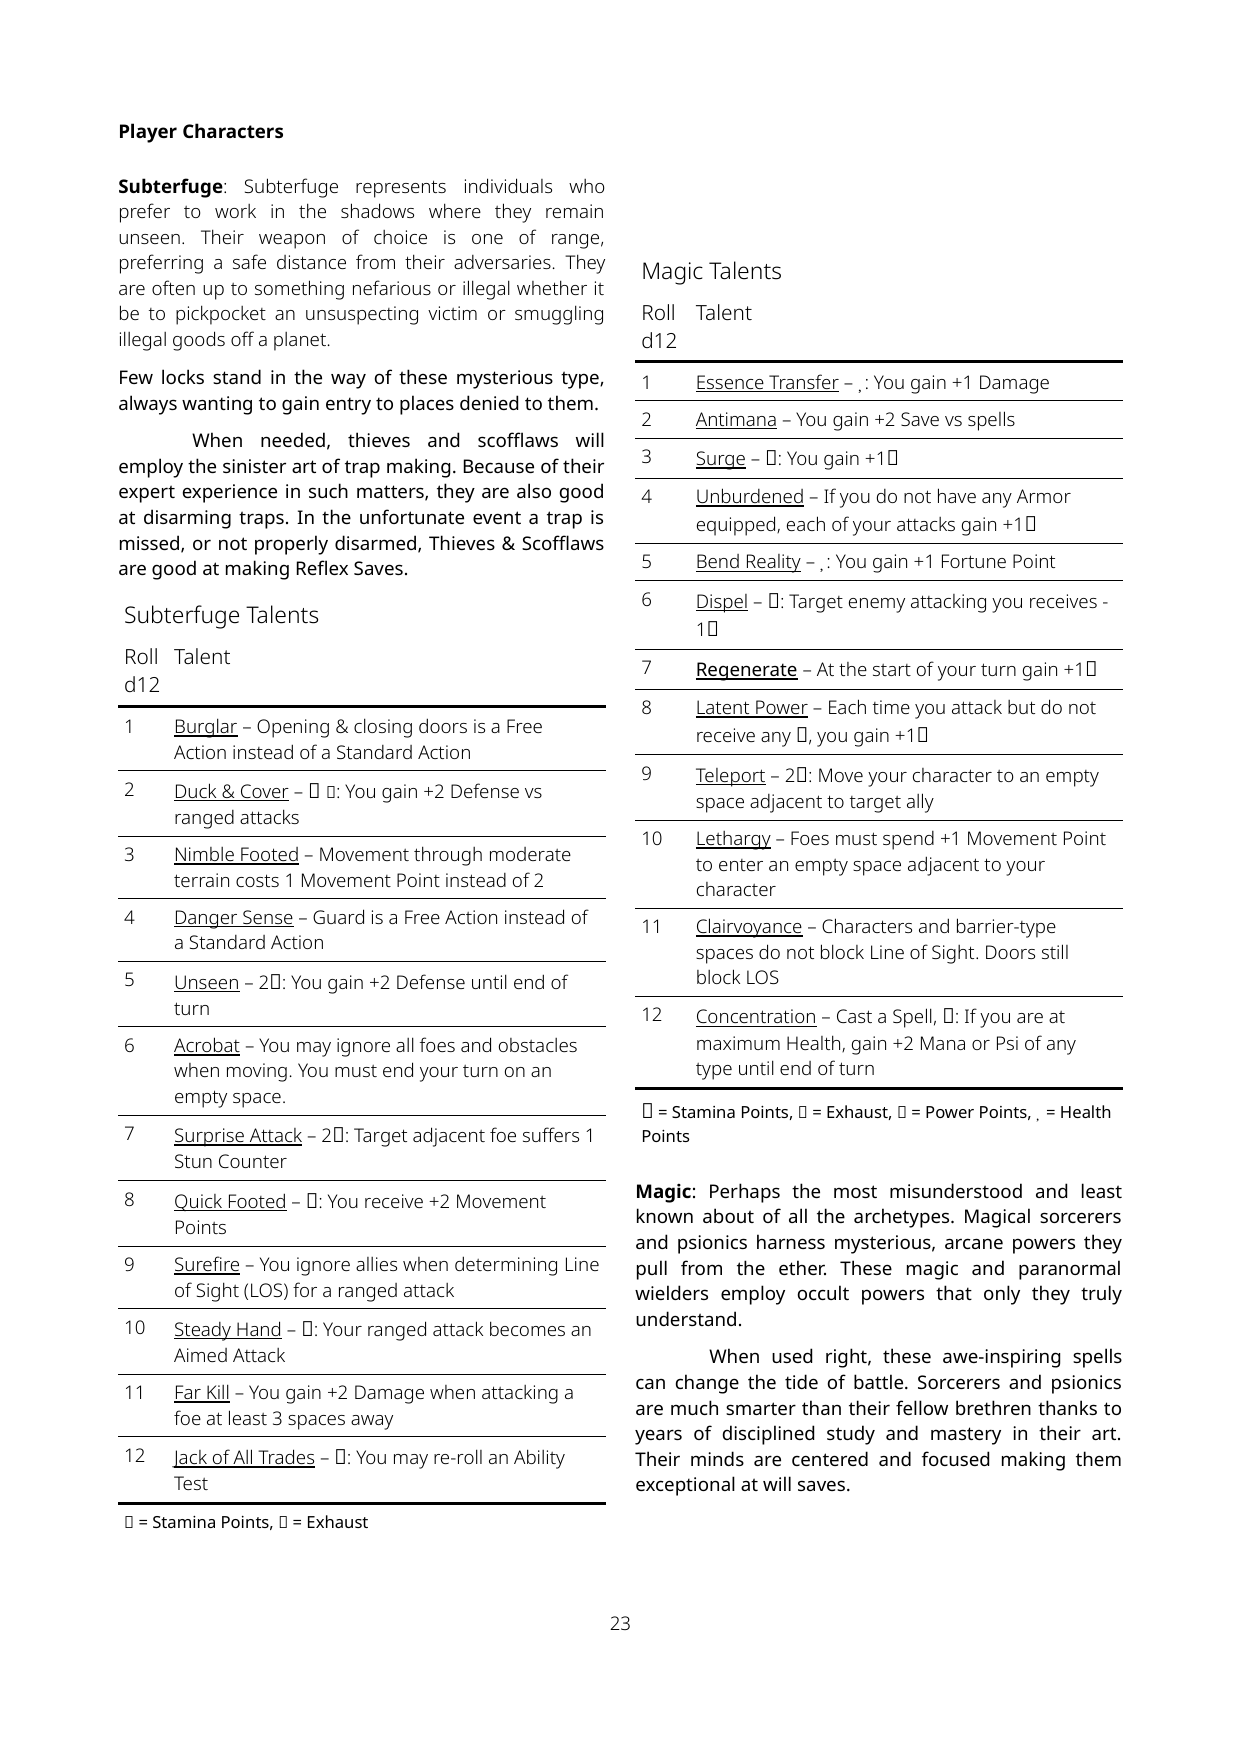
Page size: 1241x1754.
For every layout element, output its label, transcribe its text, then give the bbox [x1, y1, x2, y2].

table_cell Acrobat – You may ignore all foes and obstacles when moving. You must end your turn on an empty space. [168, 1027, 606, 1114]
table_cell Far Kill – You gain +2 Damage when attacking a foe at least 3 spaces away [168, 1375, 606, 1436]
table_cell 10 [118, 1309, 168, 1374]
table_cell 10 [635, 821, 690, 908]
table_cell Surefire – You ignore allies when determining Line of Sight (LOS) for a ranged attack [168, 1247, 606, 1308]
text Subterfuge: Subterfuge represents individuals who prefer to work in the shadows where they remain unseen. Their weapon of choice is one of range, preferring a safe distance from their adversaries. They are often up to something nefarious or illegal whether it be to pickpocket an unsuspecting victim or smuggling illegal goods off a planet. [118, 173, 605, 352]
table_cell 3 [635, 439, 690, 477]
table_cell 2 [118, 771, 168, 836]
table_cell 7 [118, 1116, 168, 1180]
table_cell Teleport – 2: Move your character to an empty space adjacent to target ally [690, 755, 1123, 819]
table_cell Surprise Attack – 2: Target adjacent foe suffers 1 Stun Counter [168, 1116, 606, 1180]
table_cell Jack of All Trades – : You may re-roll an Ability Test [168, 1437, 606, 1502]
table_cell Nimble Footed – Movement through moderate terrain costs 1 Movement Point instead of 2 [168, 837, 606, 898]
table_cell  = Stamina Points,  = Exhaust [118, 1505, 606, 1539]
text When needed, thieves and scofflaws will employ the sinister art of trap making. Because of their expert experience in such matters, they are also good at disarming traps. In the unfortunate event a trap is missed, or not properly disarmed, Thieves & Scofflaws are good at making Reflex Saves. [118, 428, 605, 581]
table_cell 4 [635, 479, 690, 543]
table_cell Unseen – 2: You gain +2 Defense until end of turn [168, 962, 606, 1026]
table_cell 8 [118, 1181, 168, 1246]
table_cell 11 [635, 909, 690, 996]
table_cell Unburdened – If you do not have any Armor equipped, each of your attacks gain +1 [690, 479, 1123, 543]
table_cell 3 [118, 837, 168, 898]
text Magic: Perhaps the most misunderstood and least known about of all the archetypes. Magical sorcerers and psionics harness mysterious, arcane powers they pull from the ether. These magic and paranormal wielders employ occult powers that only they truly understand. [635, 1153, 1122, 1331]
table_cell  = Stamina Points,  = Exhaust,  = Power Points,  = Health Points [635, 1090, 1123, 1153]
table_cell 12 [118, 1437, 168, 1502]
table_cell Surge – : You gain +1 [690, 439, 1123, 477]
table_cell 1 [118, 708, 168, 770]
table_cell 9 [118, 1247, 168, 1308]
table_cell 5 [635, 544, 690, 580]
table_cell 5 [118, 962, 168, 1026]
table_cell Dispel – : Target enemy attacking you receives -1 [690, 581, 1123, 648]
text Few locks stand in the way of these mysterious type, always wanting to gain entry to places denied to them. [118, 364, 605, 415]
table_cell Danger Sense – Guard is a Free Action instead of a Standard Action [168, 899, 606, 961]
table_cell Essence Transfer – : You gain +1 Damage [690, 363, 1123, 400]
table_cell Quick Footed – : You receive +2 Movement Points [168, 1181, 606, 1246]
table_cell Talent [690, 292, 1123, 360]
table_cell Concentration – Cast a Spell, : If you are at maximum Health, gain +2 Mana or Psi of any type until end of turn [690, 997, 1123, 1087]
table_cell Clairvoyance – Characters and barrier-type spaces do not block Line of Sight. Doors still block LOS [690, 909, 1123, 996]
table_cell 8 [635, 690, 690, 754]
table_cell 6 [118, 1027, 168, 1114]
table_cell Bend Reality – : You gain +1 Fortune Point [690, 544, 1123, 580]
text When used right, these awe-inspiring spells can change the tide of battle. Sorcerers and psionics are much smarter than their fellow brethren thanks to years of disciplined study and mastery in their art. Their minds are centered and focused making them exceptional at will saves. [635, 1344, 1122, 1497]
table_header Magic Talents [635, 249, 1123, 292]
table_cell Roll d12 [118, 636, 168, 704]
table_cell Regenerate – At the start of your turn gain +1 [690, 650, 1123, 688]
table_cell 7 [635, 650, 690, 688]
table_cell 9 [635, 755, 690, 819]
table_header Subterfuge Talents [118, 594, 606, 636]
table_cell 2 [635, 401, 690, 437]
table_cell Duck & Cover –  : You gain +2 Defense vs ranged attacks [168, 771, 606, 836]
table_cell 6 [635, 581, 690, 648]
table_cell Roll d12 [635, 292, 690, 360]
table_cell Latent Power – Each time you attack but do not receive any , you gain +1 [690, 690, 1123, 754]
table_cell 1 [635, 363, 690, 400]
table_cell 4 [118, 899, 168, 961]
table_cell 12 [635, 997, 690, 1087]
table_cell Steady Hand – : Your ranged attack becomes an Aimed Attack [168, 1309, 606, 1374]
table_cell Lethargy – Foes must spend +1 Movement Point to enter an empty space adjacent to your character [690, 821, 1123, 908]
table_cell Talent [168, 636, 606, 704]
table_cell Antimana – You gain +2 Save vs spells [690, 401, 1123, 437]
table_cell 11 [118, 1375, 168, 1436]
table_cell Burglar – Opening & closing doors is a Free Action instead of a Standard Action [168, 708, 606, 770]
